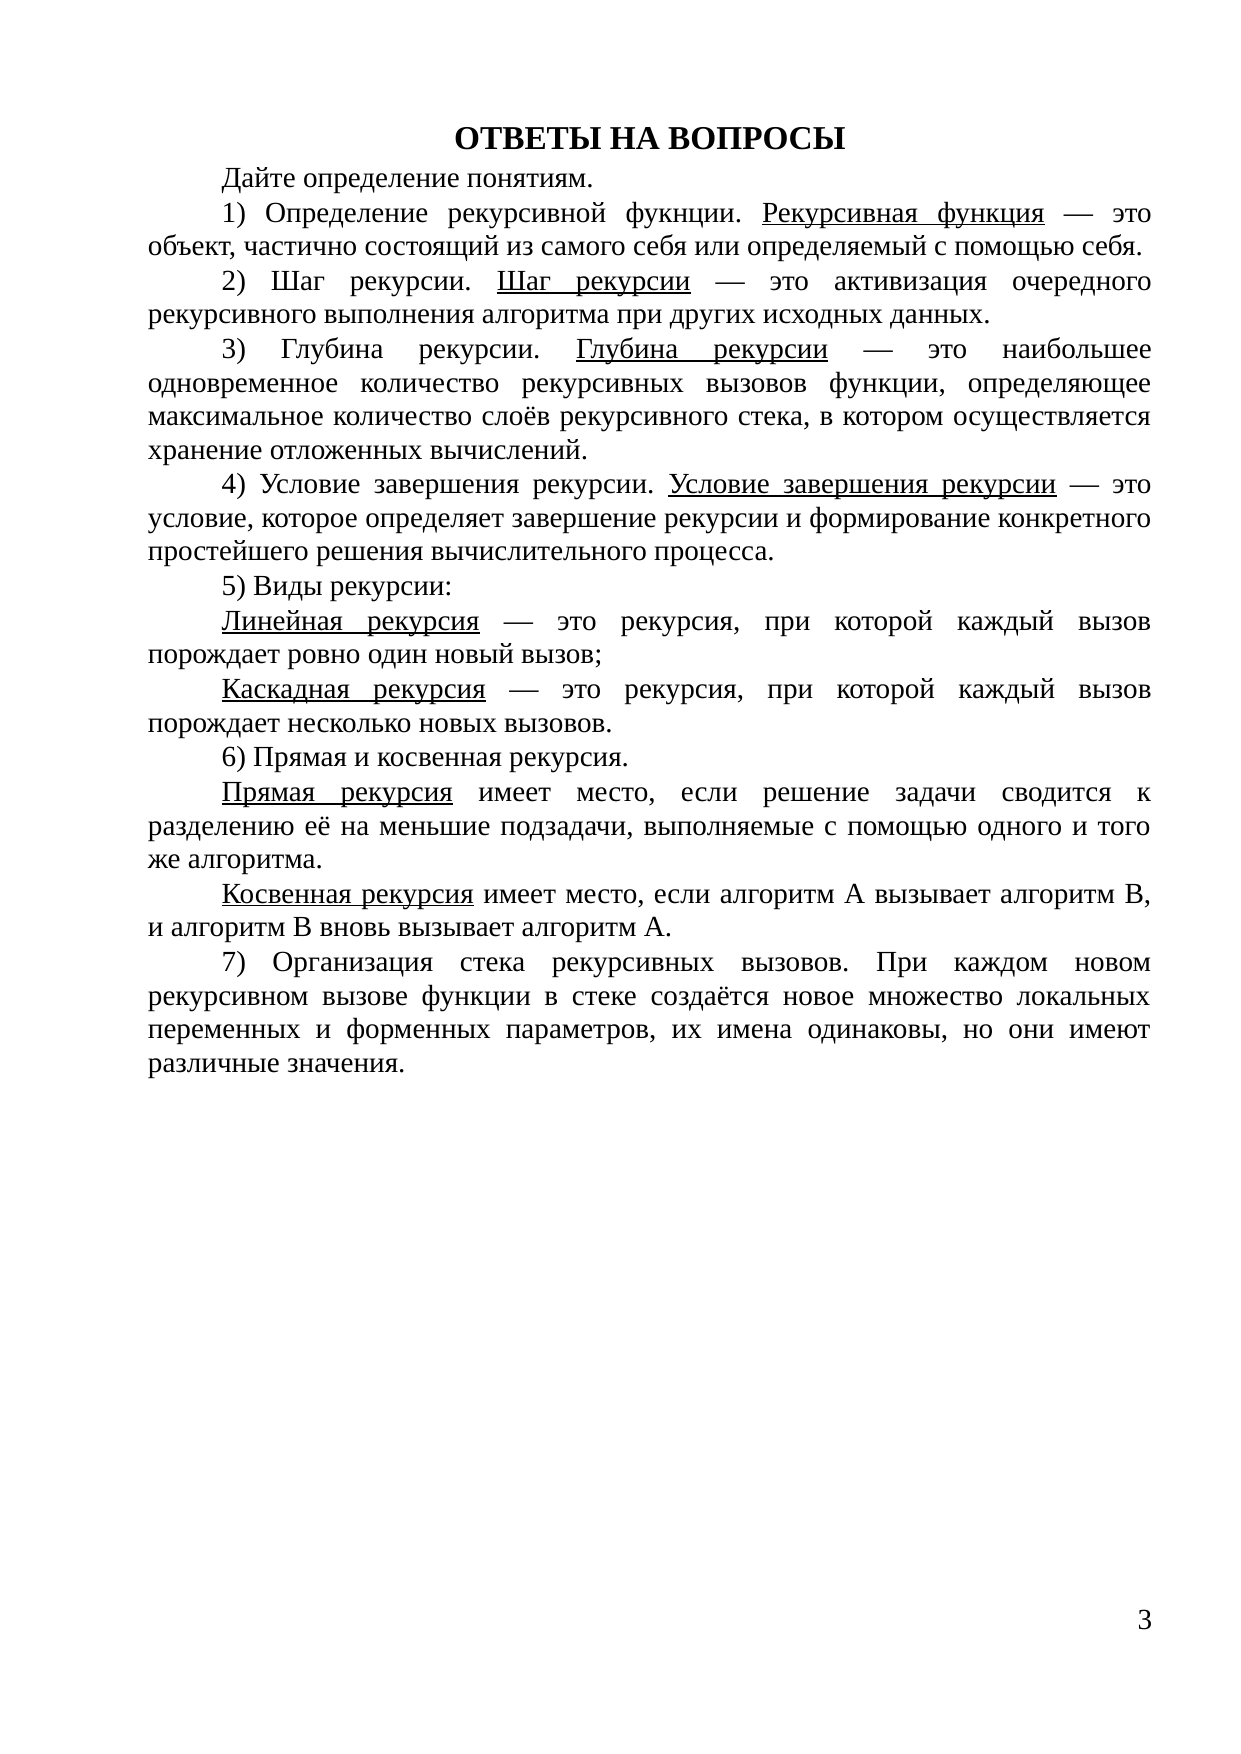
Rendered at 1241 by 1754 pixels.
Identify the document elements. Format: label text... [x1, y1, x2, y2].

text Дайте определение понятиям. [148, 160, 1152, 193]
text 5) Виды рекурсии: [148, 568, 1152, 602]
text Прямая рекурсия имеет место, если решение задачи сводится к разделению её на меньшие подзадачи, выполняемые с помощью одного и того же алгоритма. [148, 774, 1152, 875]
text 2) Шаг рекурсии. Шаг рекурсии — это активизация очередного рекурсивного выполнения алгоритма при других исходных данных. [148, 263, 1152, 330]
text 3) Глубина рекурсии. Глубина рекурсии — это наибольшее одновременное количество рекурсивных вызовов функции, определяющее максимальное количество слоёв рекурсивного стека, в котором осуществляется хранение отложенных вычислений. [148, 331, 1152, 465]
text Каскадная рекурсия — это рекурсия, при которой каждый вызов порождает несколько новых вызовов. [148, 671, 1152, 738]
subtitle ОТВЕТЫ НА ВОПРОСЫ [148, 118, 1152, 156]
text 7) Организация стека рекурсивных вызовов. При каждом новом рекурсивном вызове функции в стеке создаётся новое множество локальных переменных и форменных параметров, их имена одинаковы, но они имеют различные значения. [148, 944, 1152, 1078]
text 4) Условие завершения рекурсии. Условие завершения рекурсии — это условие, которое определяет завершение рекурсии и формирование конкретного простейшего решения вычислительного процесса. [148, 466, 1152, 567]
text 6) Прямая и косвенная рекурсия. [148, 739, 1152, 773]
text Косвенная рекурсия имеет место, если алгоритм А вызывает алгоритм В, и алгоритм В вновь вызывает алгоритм А. [148, 876, 1152, 943]
text Линейная рекурсия — это рекурсия, при которой каждый вызов порождает ровно один новый вызов; [148, 603, 1152, 670]
text 1) Определение рекурсивной фукнции. Рекурсивная функция — это объект, частично состоящий из самого себя или определяемый с помощью себя. [148, 195, 1152, 262]
